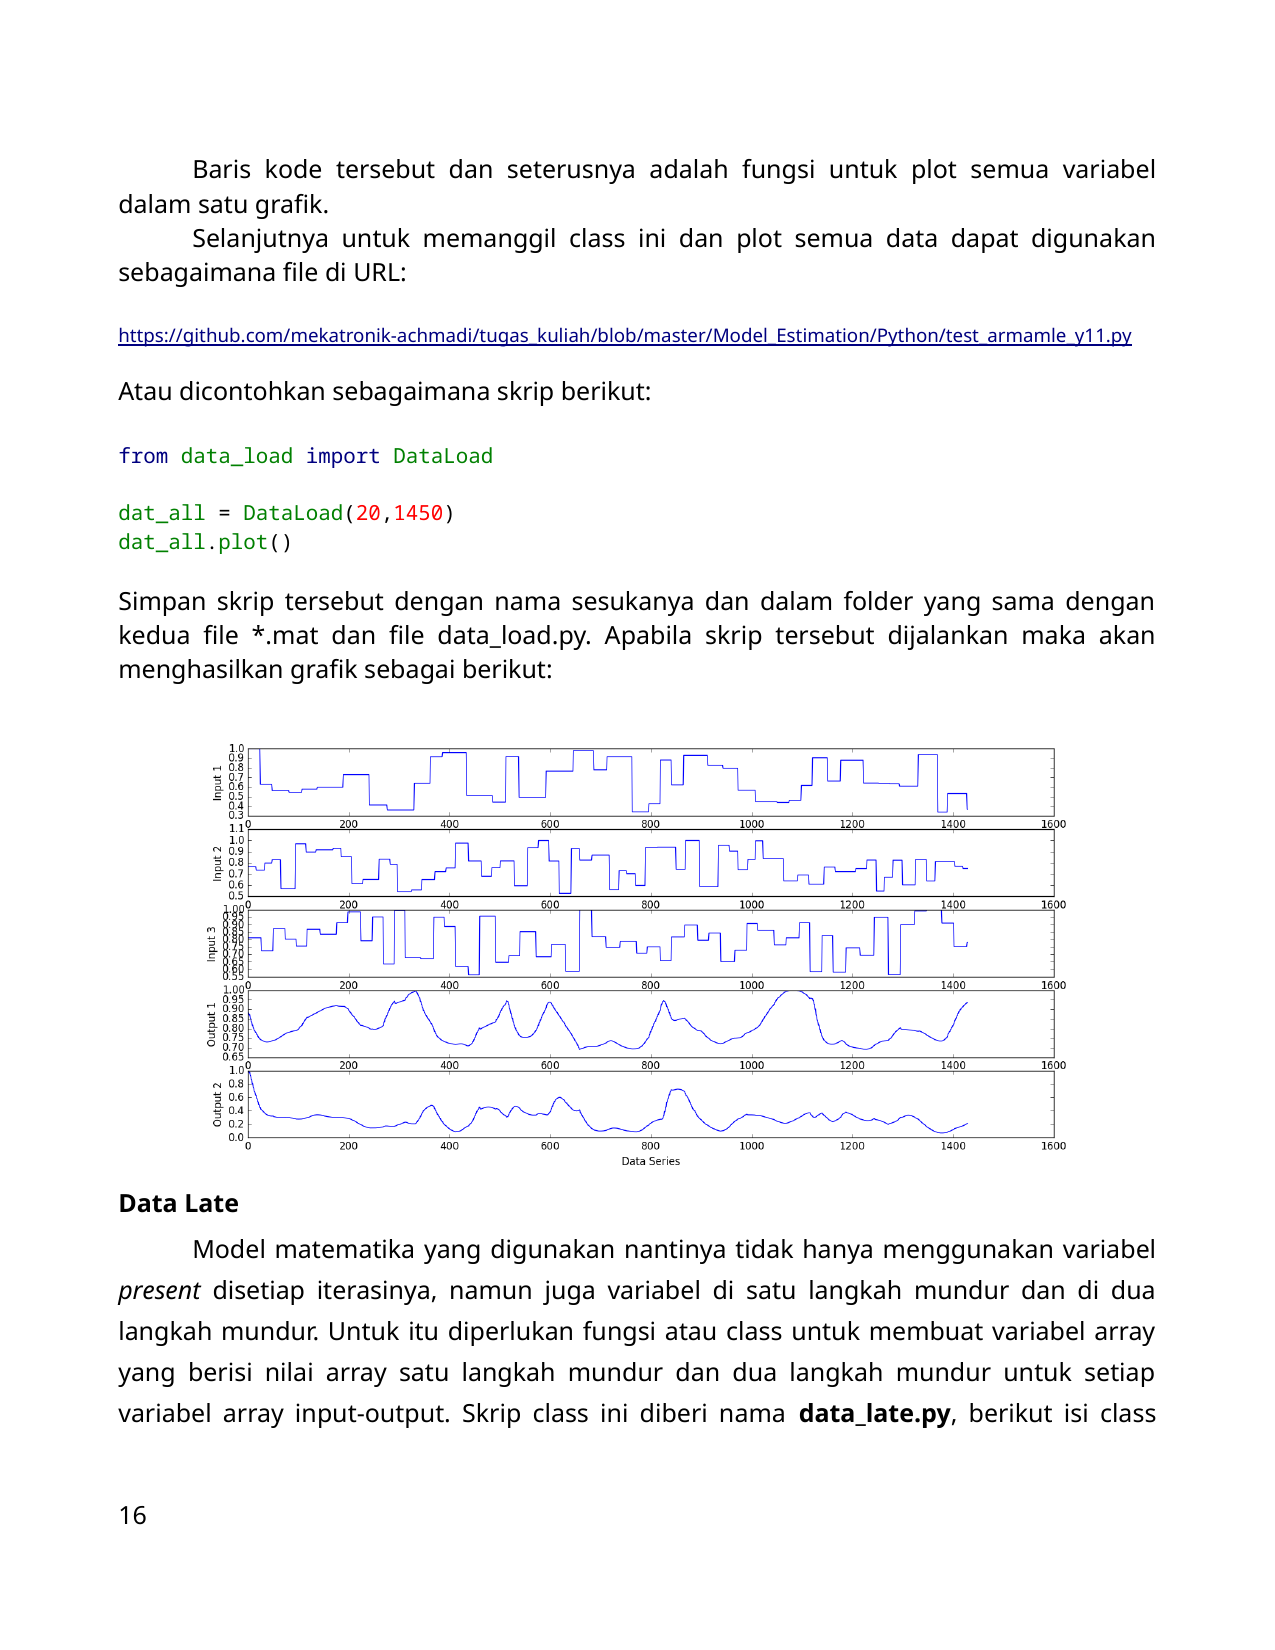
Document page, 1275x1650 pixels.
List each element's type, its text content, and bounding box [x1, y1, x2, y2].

text from data_load import DataLoad [118, 442, 1157, 470]
text dat_all.plot() [118, 527, 1157, 555]
text Selanjutnya untuk memanggil class ini dan plot semua data dapat digunakan sebagaimana file di URL: [118, 220, 1157, 288]
text dat_all = DataLoad(20,1450) [118, 498, 1157, 527]
text https://github.com/mekatronik-achmadi/tugas_kuliah/blob/master/Model_Estimation/Python/test_armamle_y11.py [118, 322, 1157, 348]
text Simpan skrip tersebut dengan nama sesukanya dan dalam folder yang sama dengan kedua file *.mat dan file data_load.py. Apabila skrip tersebut dijalankan maka akan menghasilkan grafik sebagai berikut: [118, 584, 1157, 686]
text Baris kode tersebut dan seterusnya adalah fungsi untuk plot semua variabel dalam satu grafik. [118, 152, 1157, 220]
text Atau dicontohkan sebagaimana skrip berikut: [118, 373, 1157, 408]
subtitle Data Late [118, 1186, 1157, 1219]
text Model matematika yang digunakan nantinya tidak hanya menggunakan variabel present disetiap iterasinya, namun juga variabel di satu langkah mundur dan di dua langkah mundur. Untuk itu diperlukan fungsi atau class untuk membuat variabel array yang berisi nilai array satu langkah mundur dan dua langkah mundur untuk setiap variabel array input-output. Skrip class ini diberi nama data_late.py, berikut isi class [118, 1232, 1157, 1429]
picture [118, 701, 1157, 1186]
